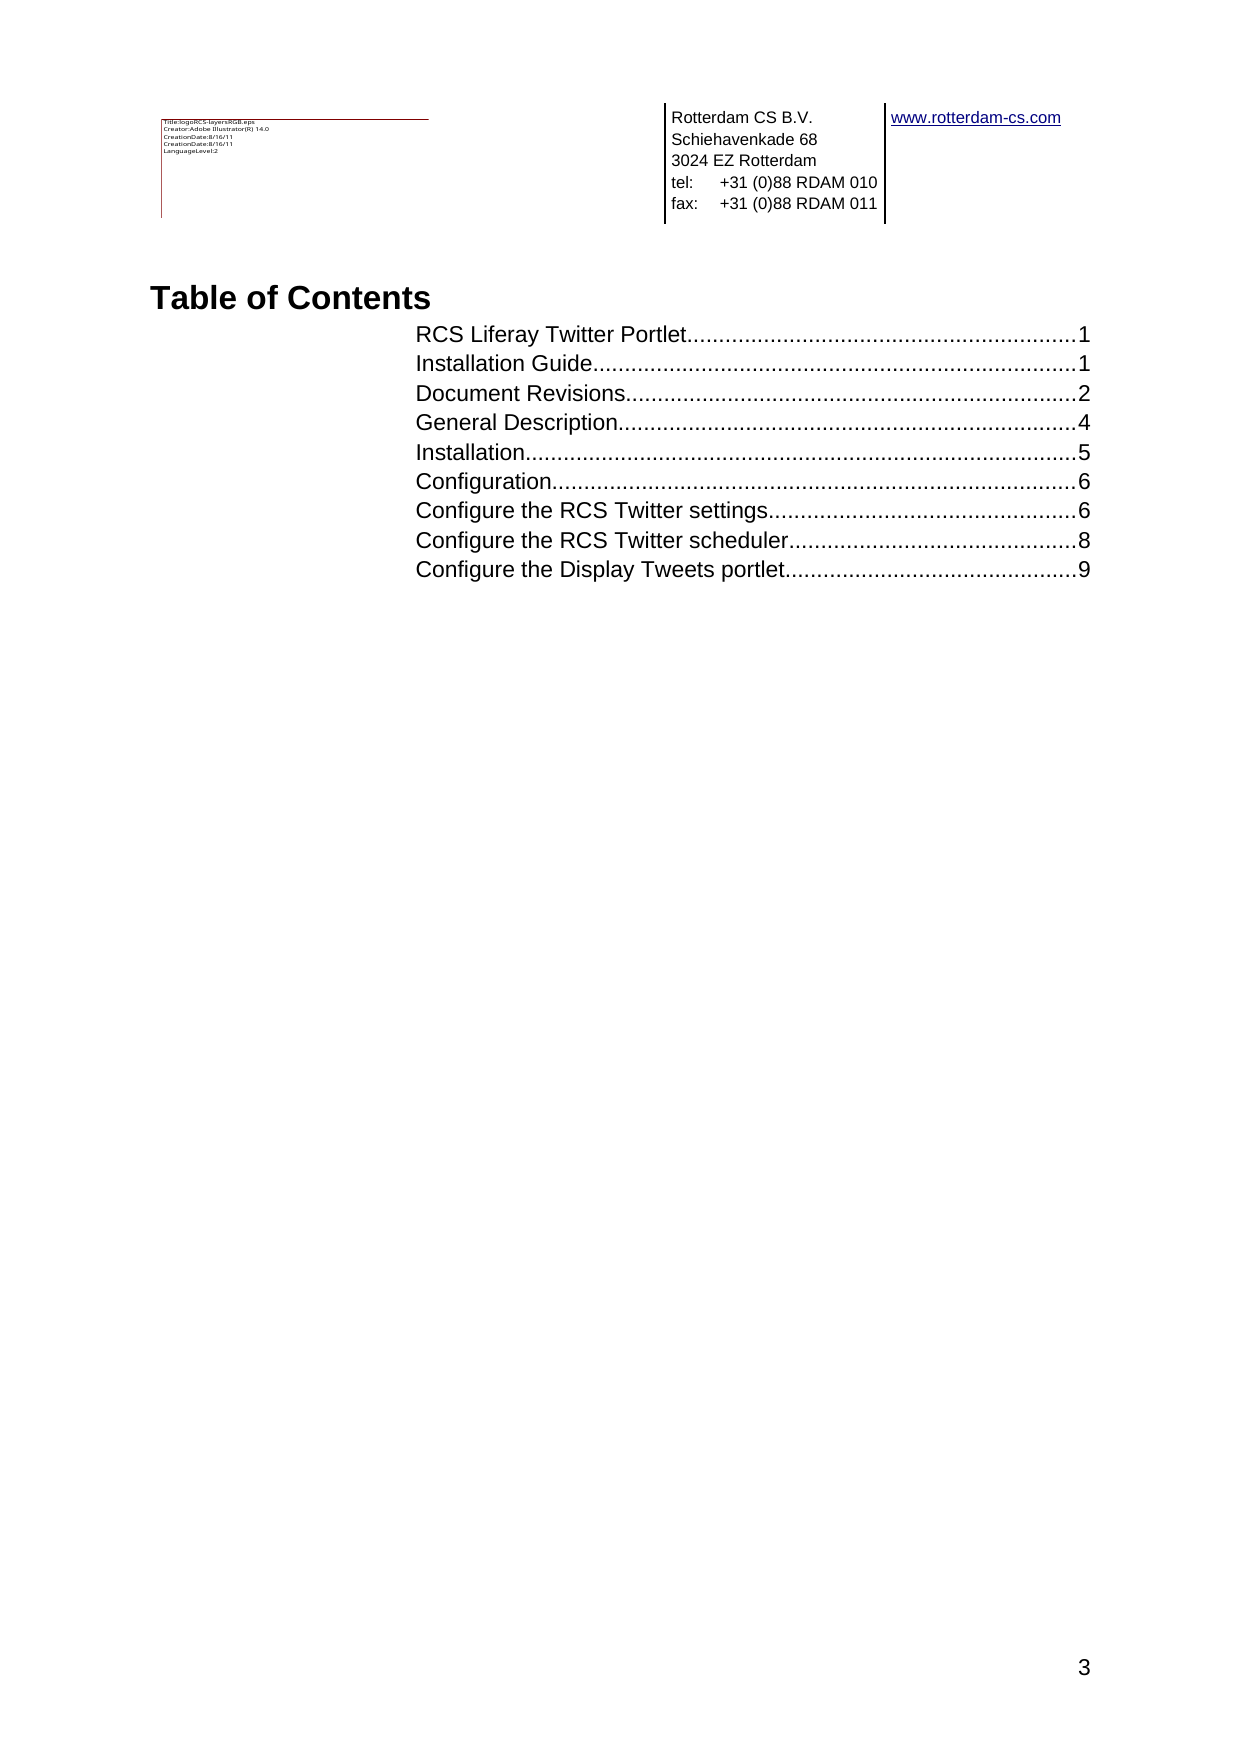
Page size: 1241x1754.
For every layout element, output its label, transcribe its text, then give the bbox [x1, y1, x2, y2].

subtitle Table of Contents [150, 279, 1091, 316]
text Document Revisions 2 [415, 380, 1091, 406]
text Configuration 6 [415, 468, 1091, 494]
text RCS Liferay Twitter Portlet 1 [415, 322, 1091, 347]
text Installation 5 [415, 439, 1091, 465]
text Installation Guide 1 [415, 351, 1091, 377]
text Configure the RCS Twitter settings 6 [415, 498, 1091, 523]
text Configure the Display Tweets portlet 9 [415, 557, 1091, 582]
text General Description 4 [415, 410, 1091, 435]
text Configure the RCS Twitter scheduler 8 [415, 527, 1091, 553]
